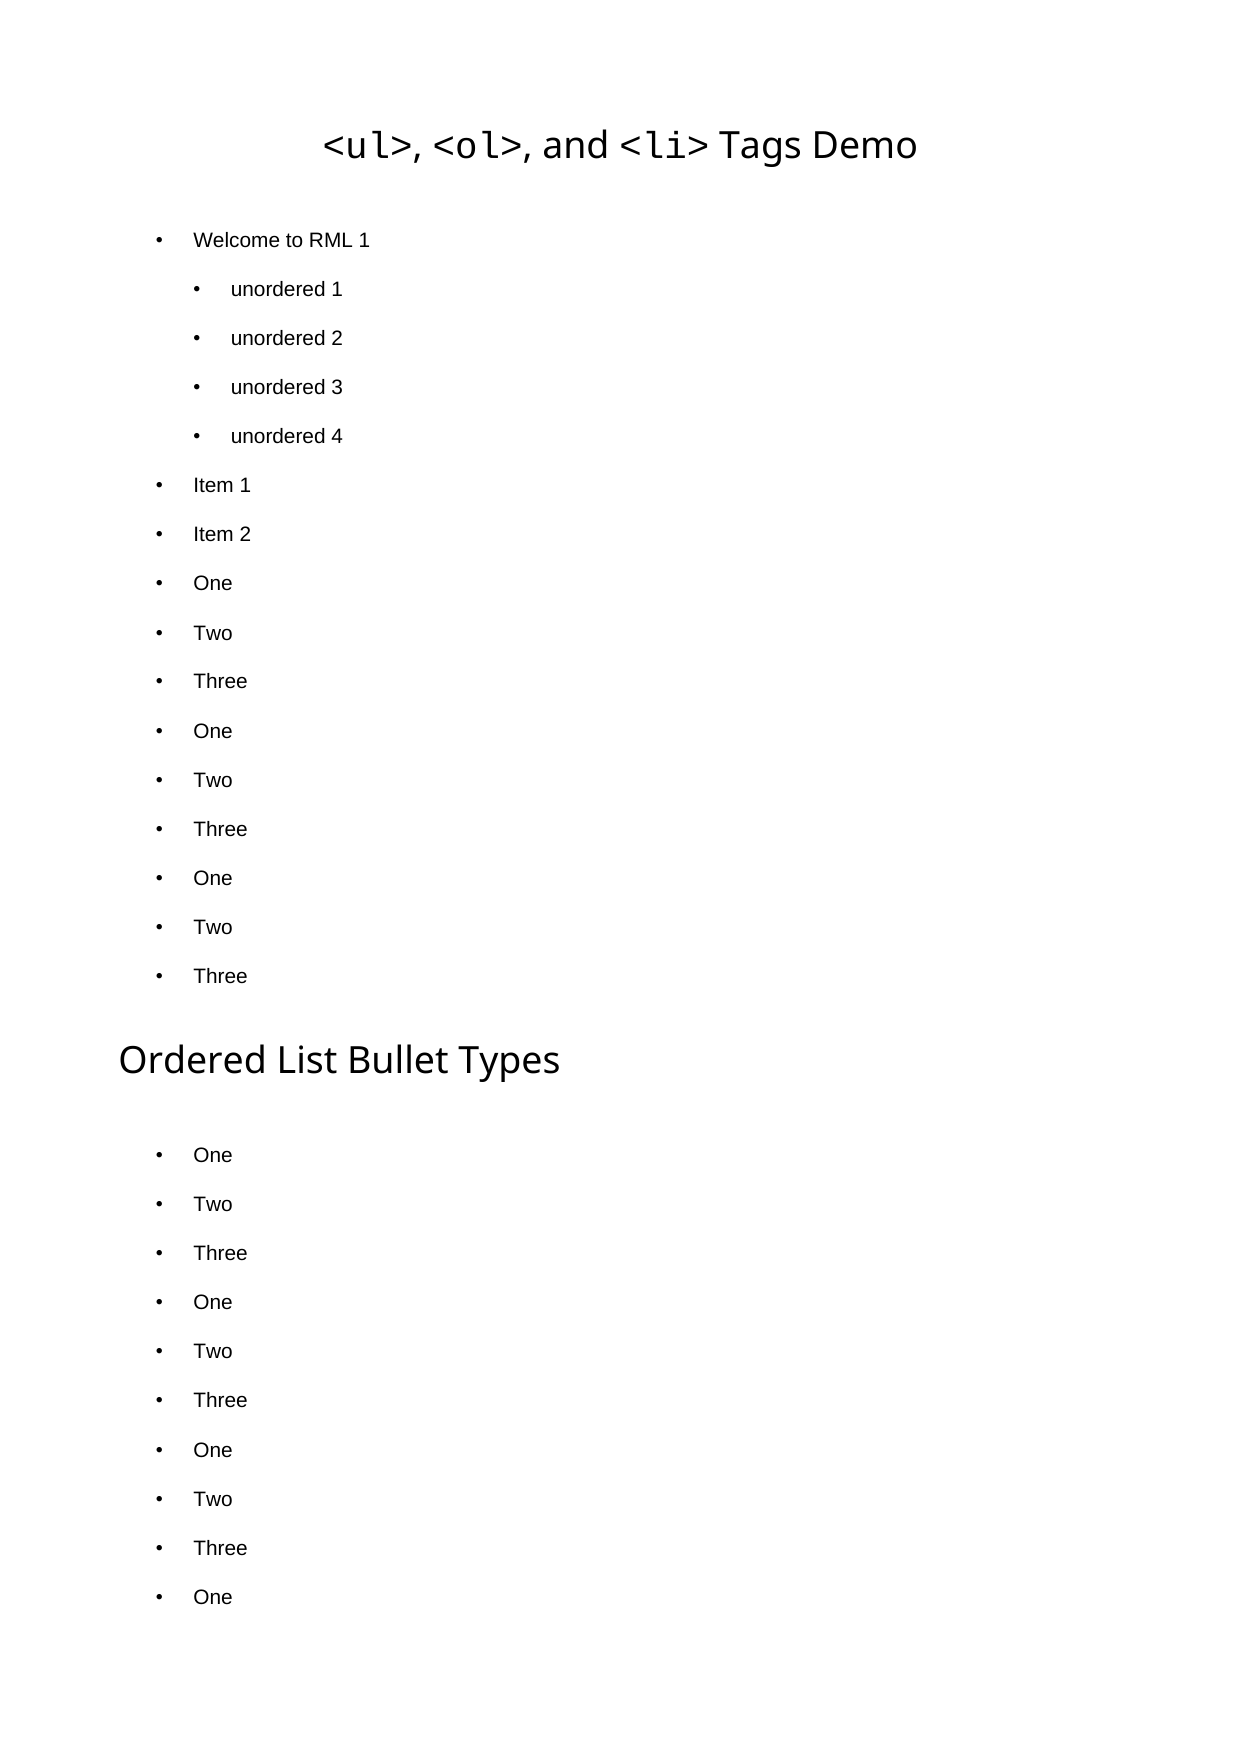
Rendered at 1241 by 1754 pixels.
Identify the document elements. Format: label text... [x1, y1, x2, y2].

subtitle Ordered List Bullet Types [118, 1034, 1122, 1085]
list unordered 4 [193, 424, 1122, 448]
list Three [156, 1241, 1122, 1265]
list unordered 2 [193, 326, 1122, 350]
list One [156, 571, 1122, 595]
list One [156, 1290, 1122, 1314]
list One [156, 1584, 1122, 1609]
list Two [156, 620, 1122, 644]
list Two [156, 915, 1122, 939]
list Welcome to RML 1 [156, 228, 1122, 252]
list Two [156, 1486, 1122, 1511]
list Two [156, 1339, 1122, 1363]
list Item 2 [156, 522, 1122, 546]
title <ul>, <ol>, and <li> Tags Demo [118, 118, 1122, 169]
list Three [156, 817, 1122, 841]
list One [156, 718, 1122, 742]
list One [156, 1437, 1122, 1461]
list Three [156, 1388, 1122, 1412]
list unordered 3 [193, 375, 1122, 399]
list Two [156, 767, 1122, 792]
list Three [156, 964, 1122, 988]
list Item 1 [156, 473, 1122, 497]
list unordered 1 [193, 277, 1122, 301]
list Three [156, 669, 1122, 693]
list One [156, 1143, 1122, 1167]
list Three [156, 1536, 1122, 1559]
list One [156, 866, 1122, 890]
list Two [156, 1192, 1122, 1216]
